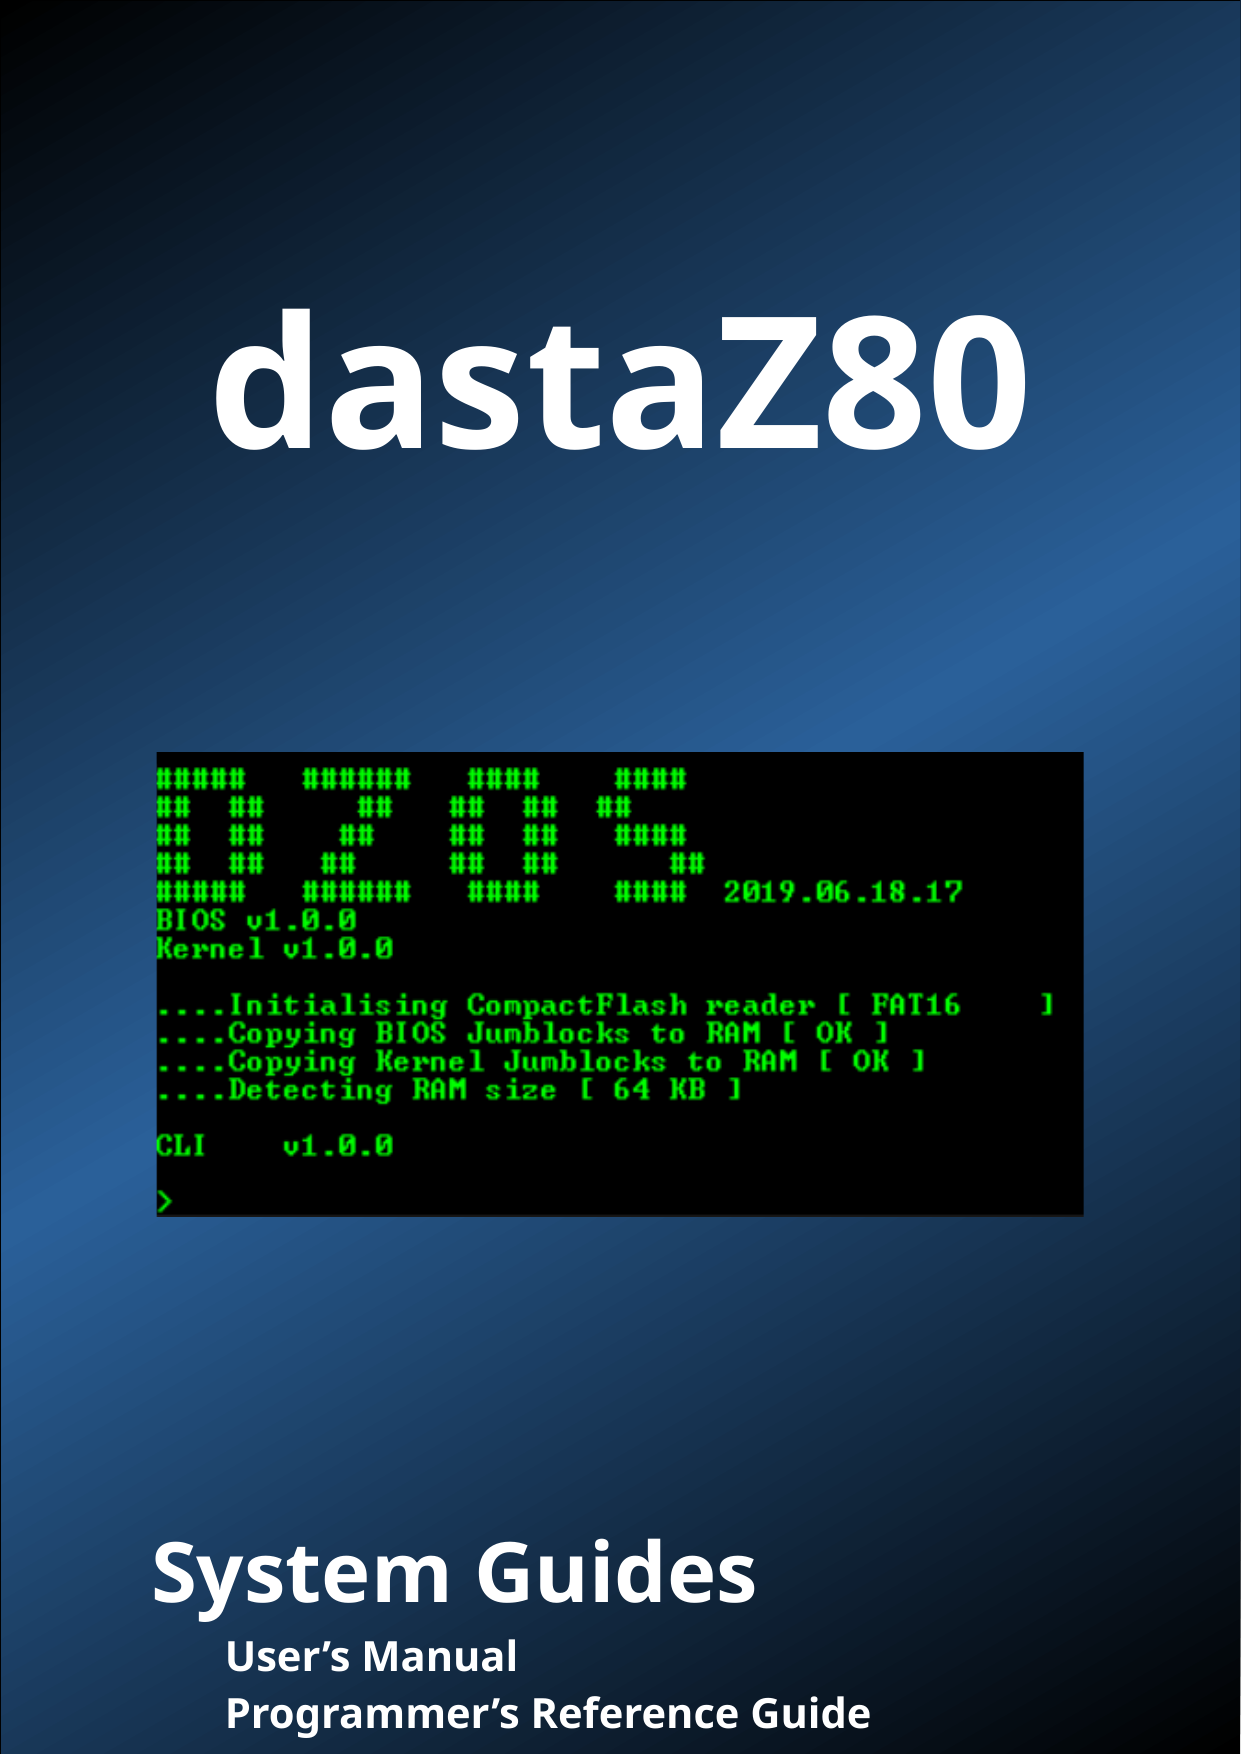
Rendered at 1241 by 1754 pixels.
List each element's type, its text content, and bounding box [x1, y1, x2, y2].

text User’s Manual [3, 1627, 1237, 1684]
text Programmer’s Reference Guide [3, 1684, 1237, 1741]
picture [156, 752, 1084, 1217]
text dastaZ80 [3, 253, 1237, 502]
text System Guides [3, 1513, 1237, 1627]
